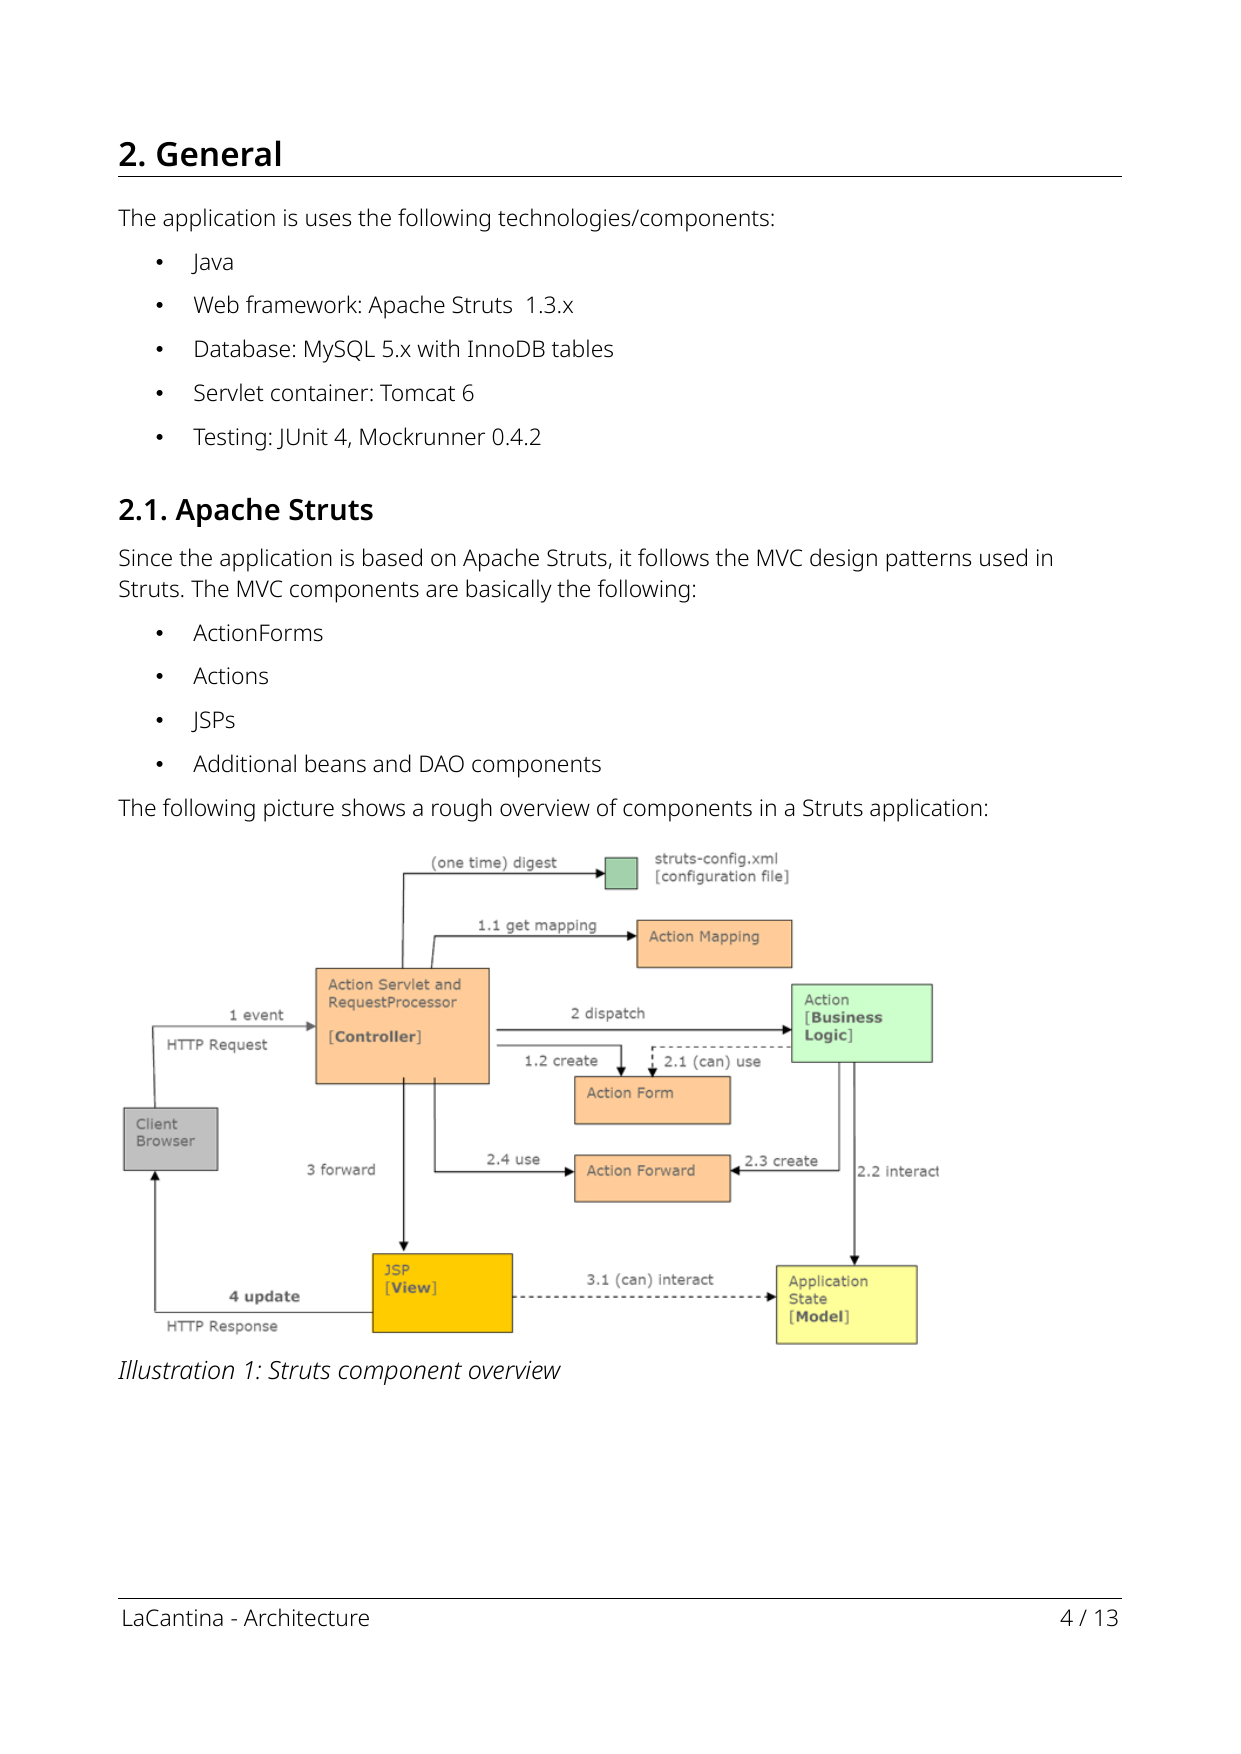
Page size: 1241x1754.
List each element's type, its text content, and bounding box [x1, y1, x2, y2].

list Additional beans and DAO components [156, 748, 1122, 779]
subtitle General [118, 131, 1122, 176]
text The following picture shows a rough overview of components in a Struts application: [118, 791, 1122, 823]
list Testing: JUnit 4, Mockrunner 0.4.2 [156, 421, 1122, 452]
text Since the application is based on Apache Struts, it follows the MVC design patterns used in Struts. The MVC components are basically the following: [118, 541, 1122, 604]
list Database: MySQL 5.x with InnoDB tables [156, 333, 1122, 364]
list Servlet container: Tomcat 6 [156, 377, 1122, 408]
text The application is uses the following technologies/components: [118, 202, 1122, 233]
list Java [156, 246, 1122, 277]
subtitle Apache Struts [118, 489, 1122, 529]
list Actions [156, 660, 1122, 691]
list ActionForms [156, 616, 1122, 648]
list JSPs [156, 704, 1122, 735]
picture [118, 847, 939, 1353]
text Illustration 1: Struts component overview [118, 1353, 938, 1387]
list Web framework: Apache Struts 1.3.x [156, 289, 1122, 321]
